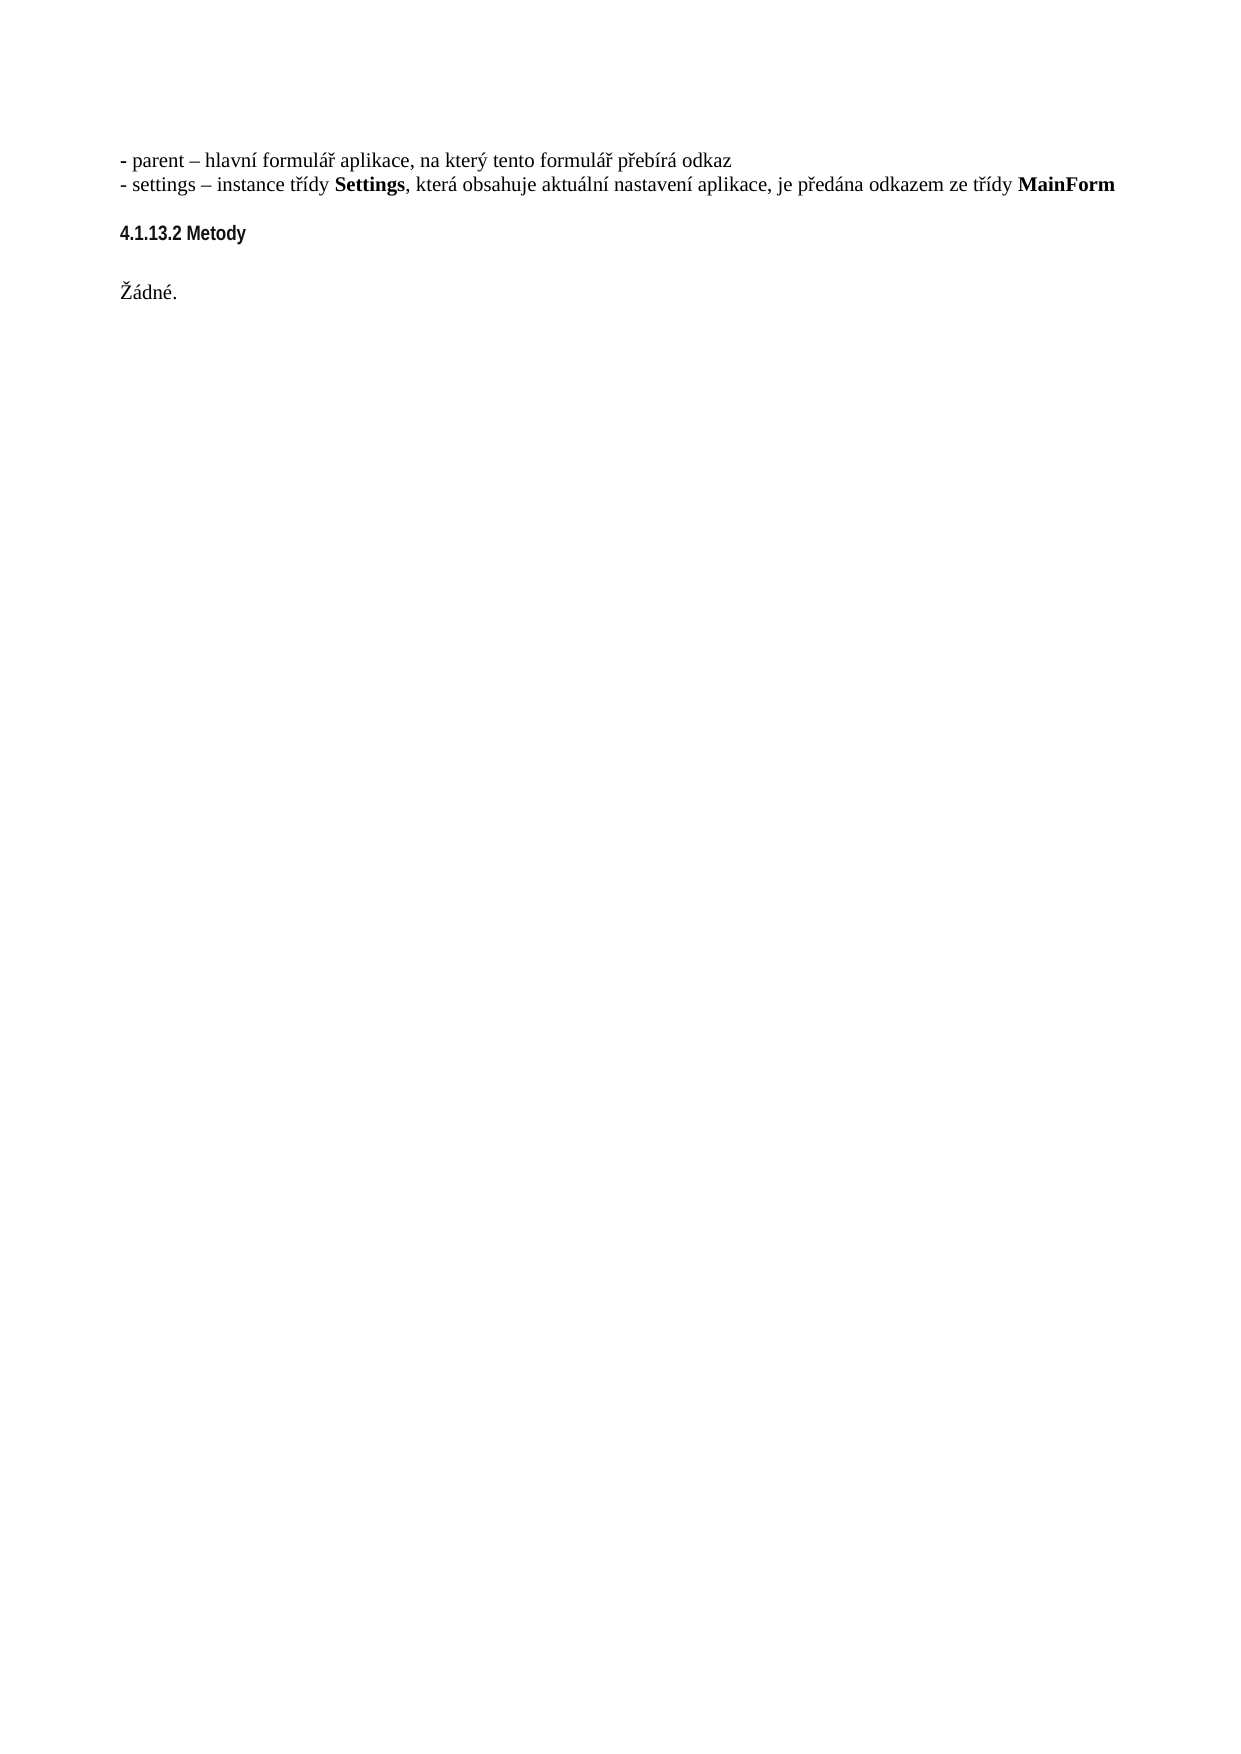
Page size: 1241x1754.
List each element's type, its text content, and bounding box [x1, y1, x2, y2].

text - settings – instance třídy Settings, která obsahuje aktuální nastavení aplikace, je předána odkazem ze třídy MainForm [120, 172, 1120, 196]
text - parent – hlavní formulář aplikace, na který tento formulář přebírá odkaz [120, 148, 1120, 172]
subtitle 4.1.13.2 Metody [120, 221, 1120, 245]
text Žádné. [120, 280, 1120, 304]
